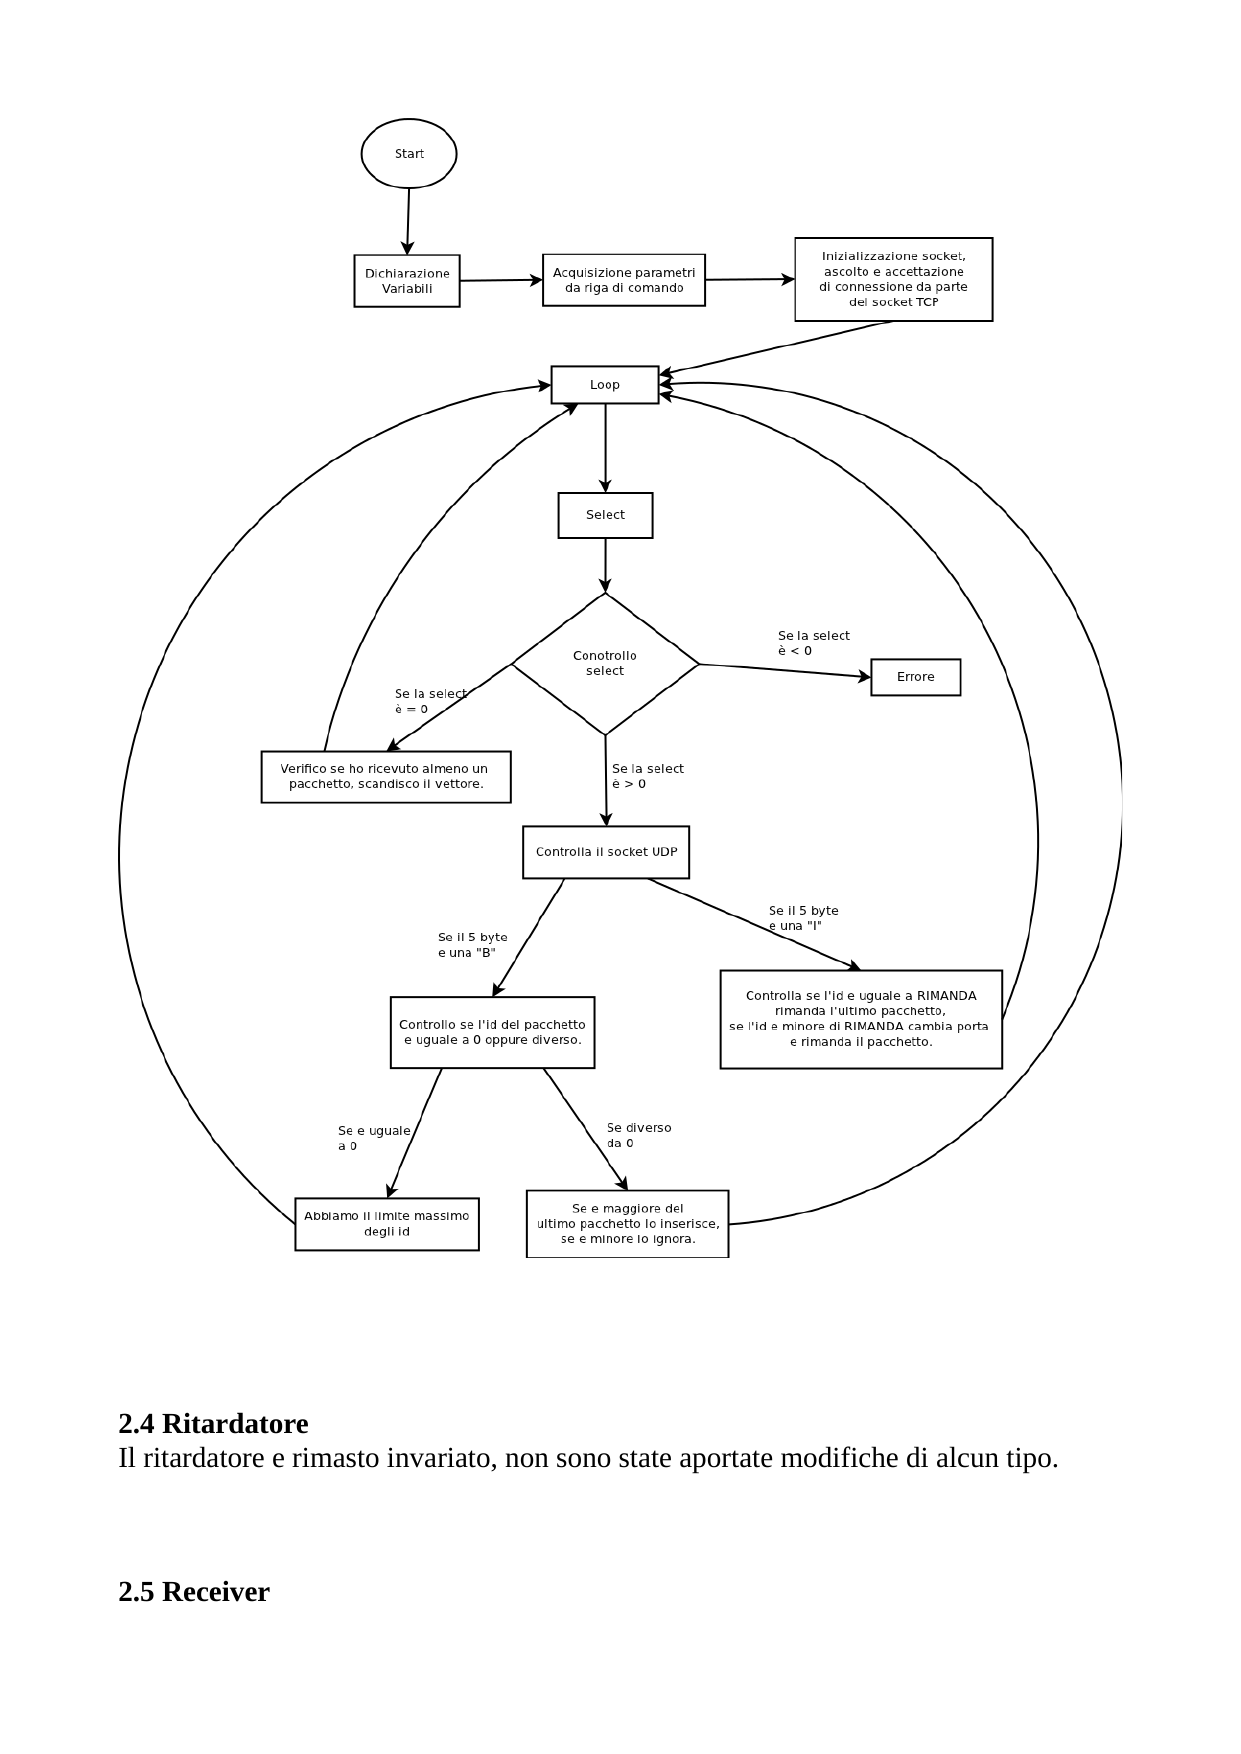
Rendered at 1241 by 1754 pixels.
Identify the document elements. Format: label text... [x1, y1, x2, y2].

text 2.4 Ritardatore [118, 1407, 1122, 1440]
picture [118, 118, 1123, 1258]
text 2.5 Receiver [118, 1574, 1122, 1608]
text Il ritardatore e rimasto invariato, non sono state aportate modifiche di alcun tipo. [118, 1440, 1122, 1474]
